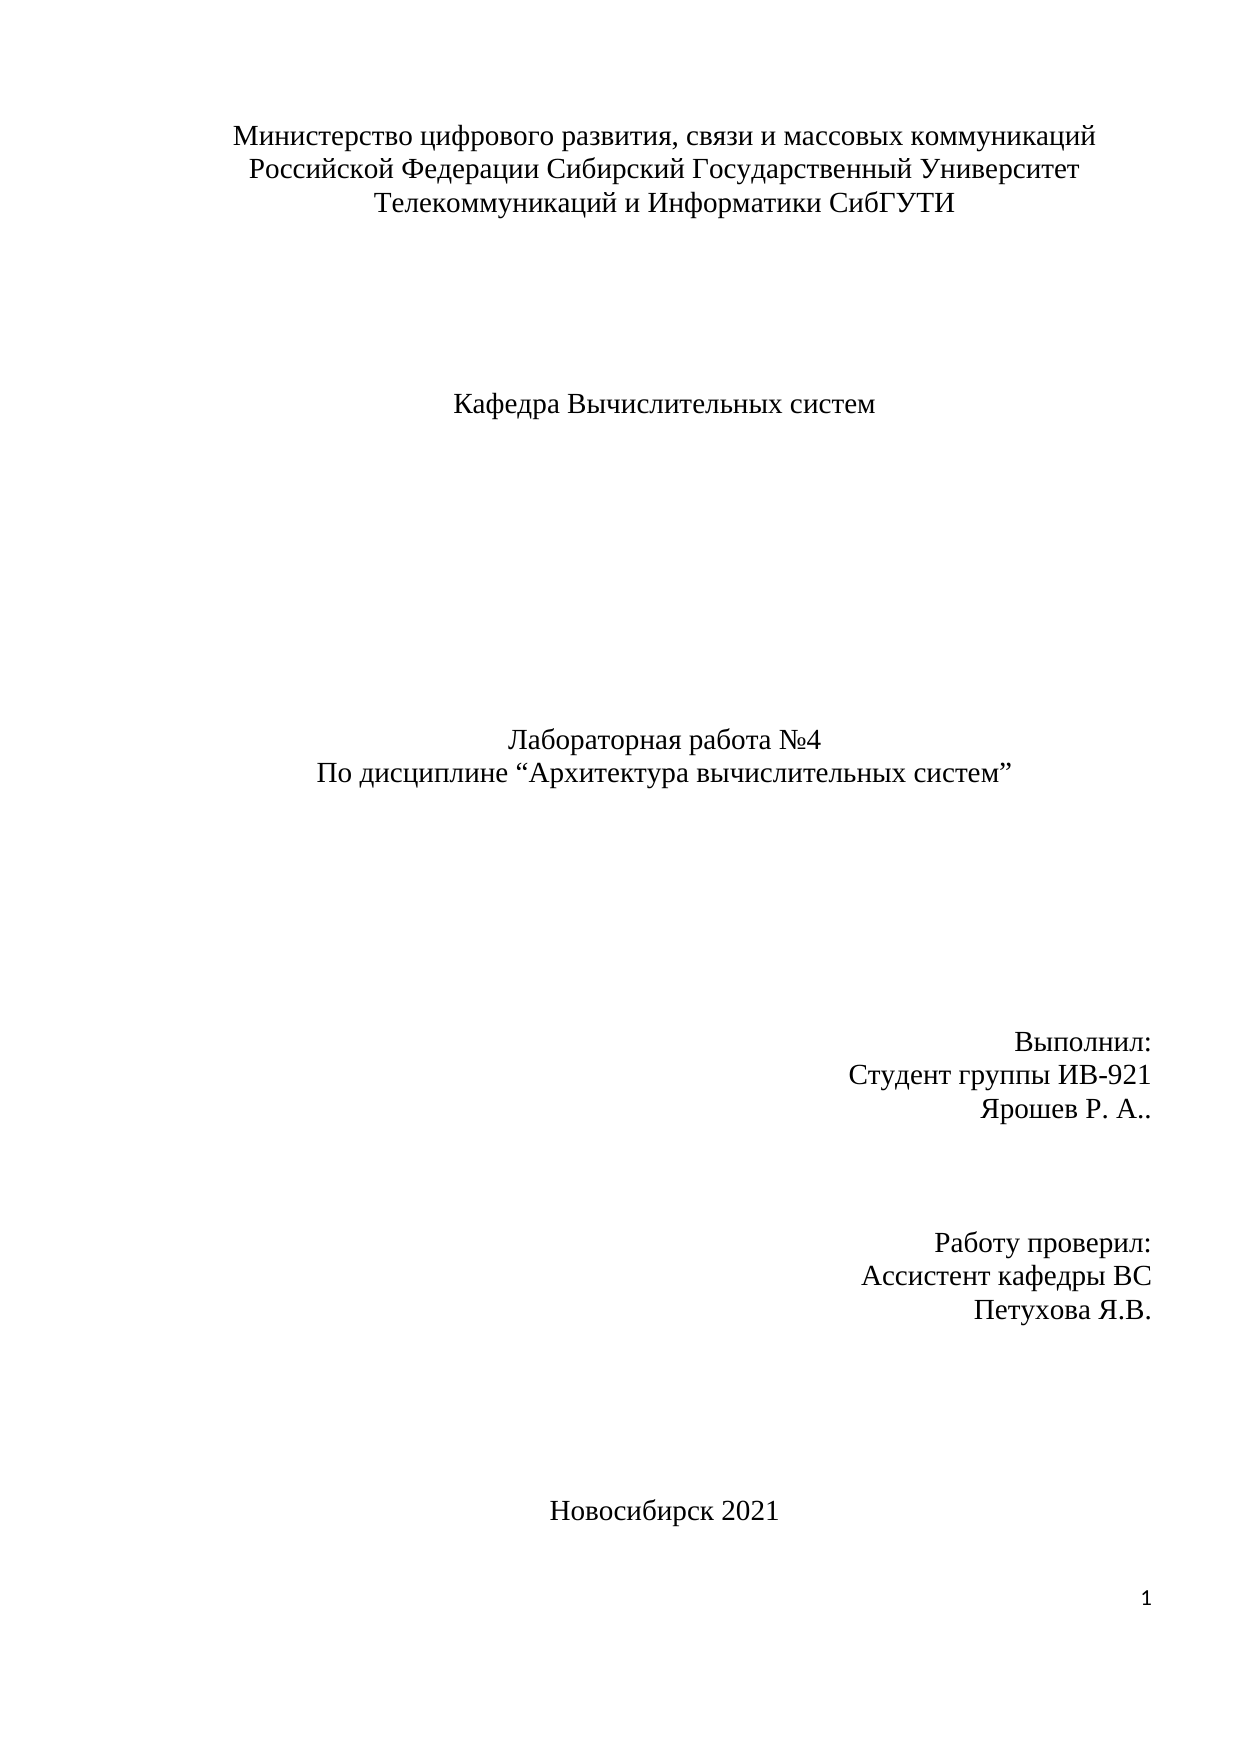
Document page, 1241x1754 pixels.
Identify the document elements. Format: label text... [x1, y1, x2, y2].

text Кафедра Вычислительных систем [177, 386, 1152, 420]
text Ярошев Р. А.. [177, 1091, 1152, 1124]
text Работу проверил: [177, 1225, 1152, 1258]
text Телекоммуникаций и Информатики СибГУТИ [177, 185, 1152, 219]
text Студент группы ИВ-921 [177, 1057, 1152, 1091]
text Петухова Я.В. [177, 1292, 1152, 1326]
text Лабораторная работа №4 [177, 722, 1152, 755]
text Российской Федерации Сибирский Государственный Университет [177, 152, 1152, 185]
text Ассистент кафедры ВС [177, 1258, 1152, 1292]
text Министерство цифрового развития, связи и массовых коммуникаций [177, 118, 1152, 152]
text По дисциплине “Архитектура вычислительных систем” [177, 755, 1152, 789]
text Выполнил: [177, 1024, 1152, 1057]
text Новосибирск 2021 [177, 1493, 1152, 1527]
